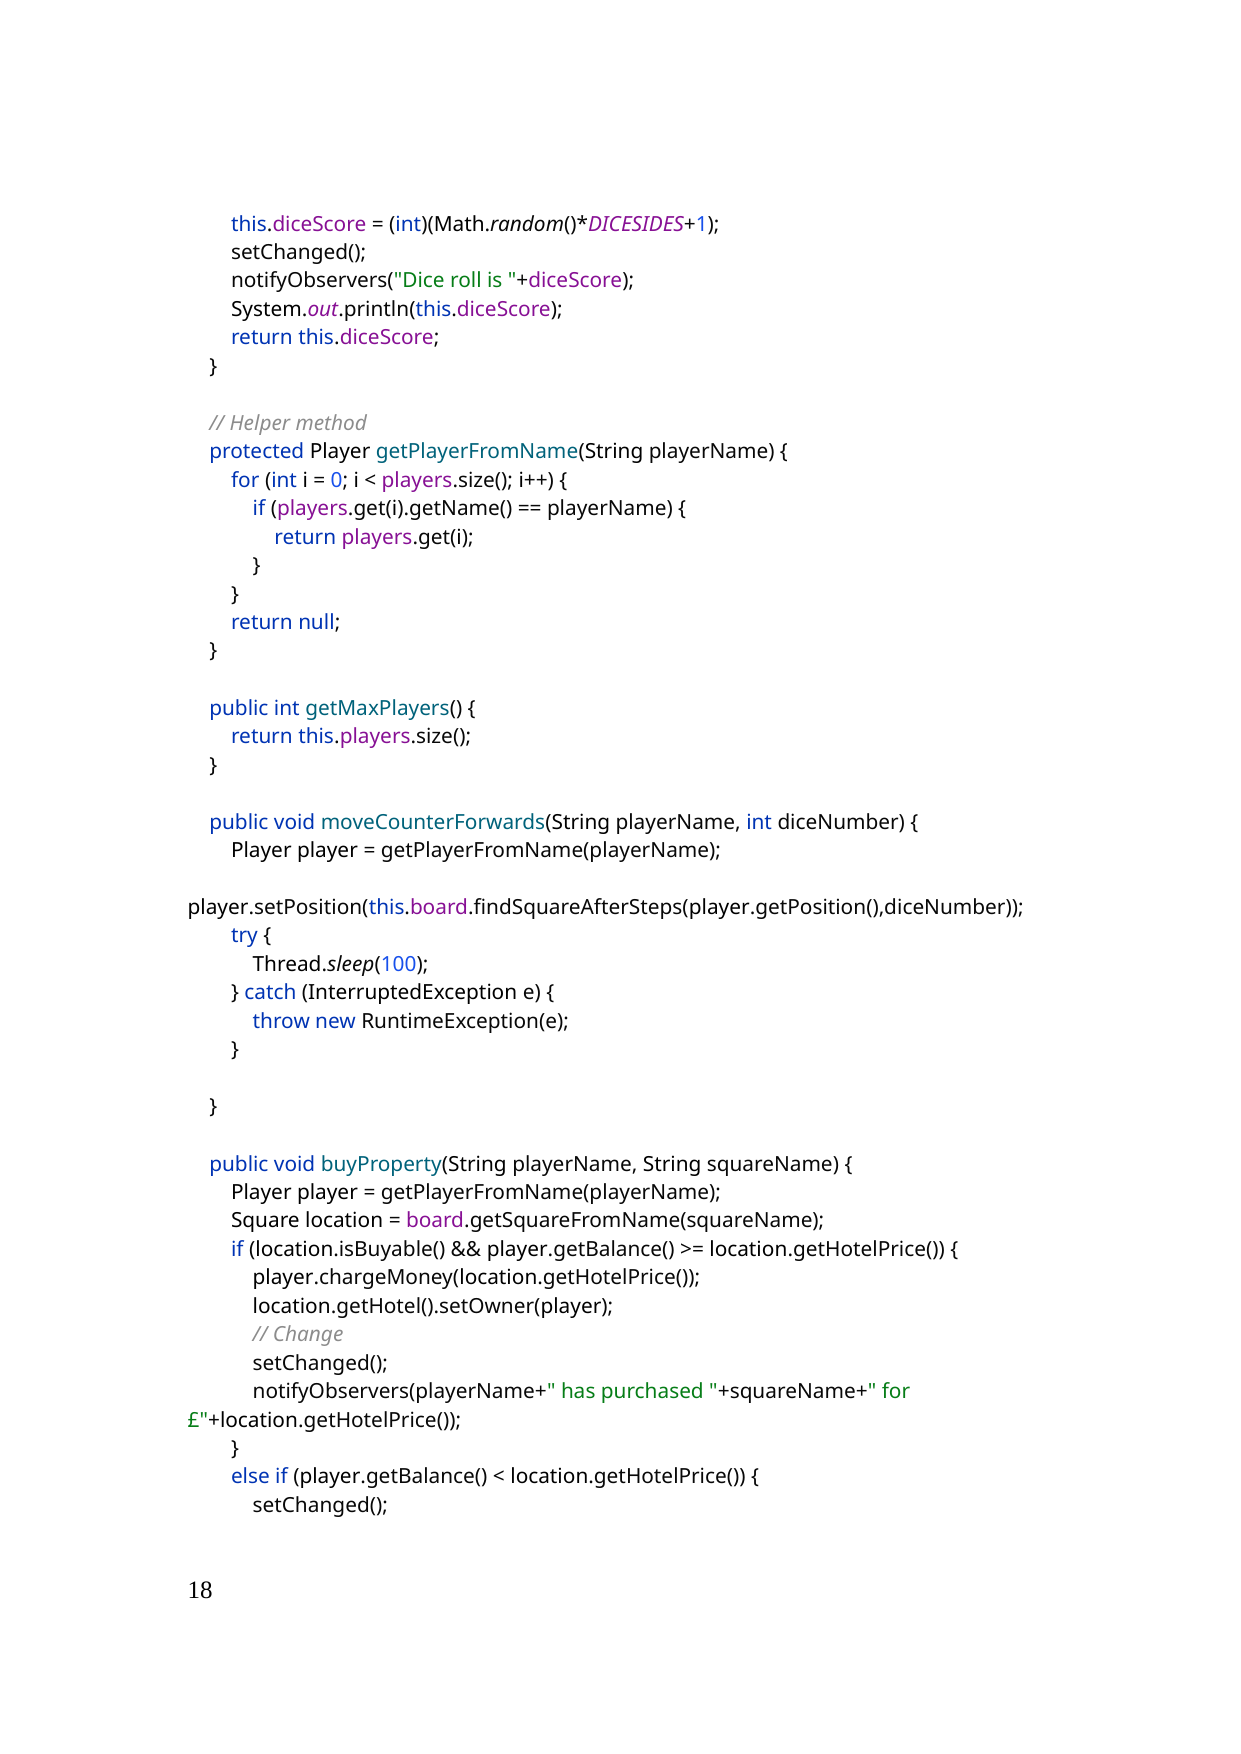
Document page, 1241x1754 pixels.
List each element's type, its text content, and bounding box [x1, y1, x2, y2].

text this.diceScore = (int)(Math.random()*DICESIDES+1); setChanged(); notifyObservers("Dice roll is "+diceScore); System.out.println(this.diceScore); return this.diceScore; } // Helper method protected Player getPlayerFromName(String playerName) { for (int i = 0; i < players.size(); i++) { if (players.get(i).getName() == playerName) { return players.get(i); } } return null; } public int getMaxPlayers() { return this.players.size(); } public void moveCounterForwards(String playerName, int diceNumber) { Player player = getPlayerFromName(playerName); player.setPosition(this.board.findSquareAfterSteps(player.getPosition(),diceNumber)); try { Thread.sleep(100); } catch (InterruptedException e) { throw new RuntimeException(e); } } public void buyProperty(String playerName, String squareName) { Player player = getPlayerFromName(playerName); Square location = board.getSquareFromName(squareName); if (location.isBuyable() && player.getBalance() >= location.getHotelPrice()) { player.chargeMoney(location.getHotelPrice()); location.getHotel().setOwner(player); // Change setChanged(); notifyObservers(playerName+" has purchased "+squareName+" for £"+location.getHotelPrice()); } else if (player.getBalance() < location.getHotelPrice()) { setChanged(); [187, 209, 1053, 1518]
